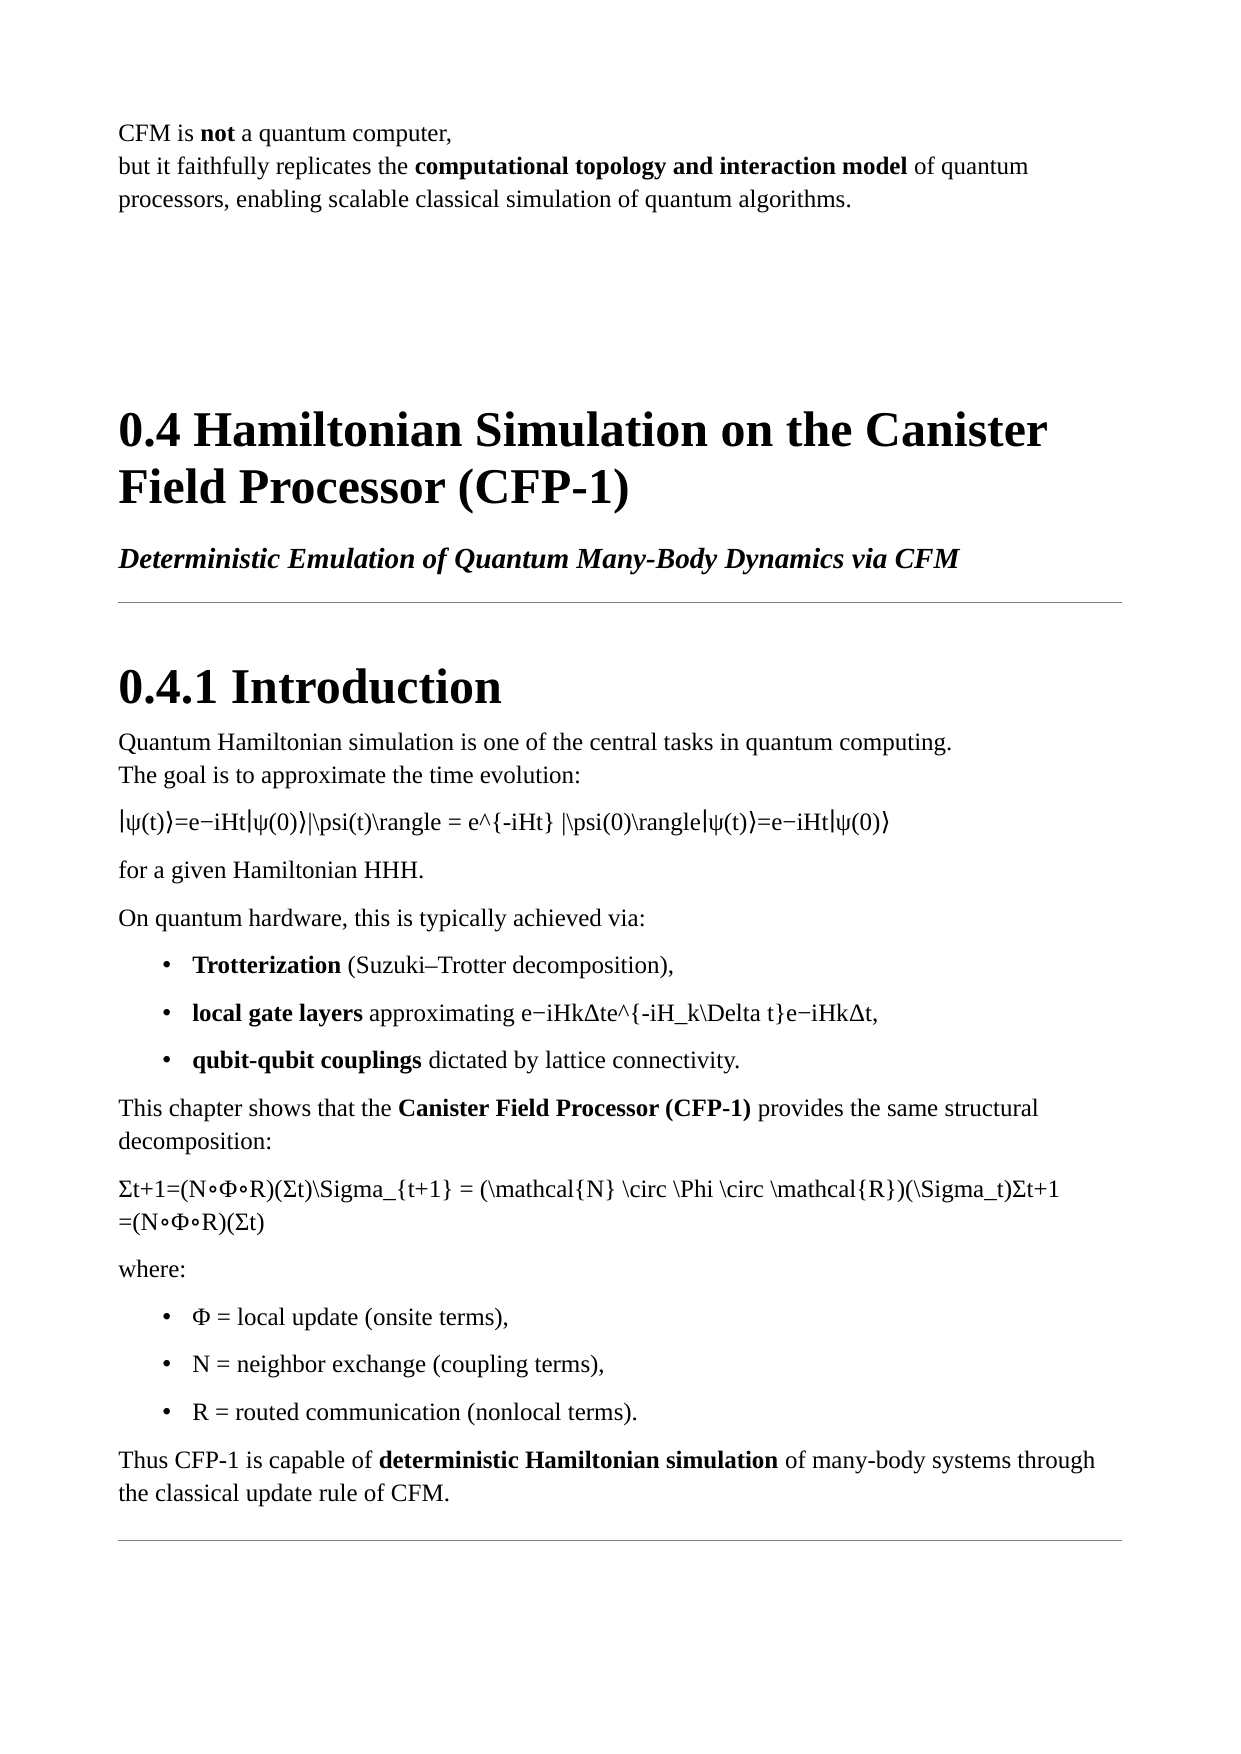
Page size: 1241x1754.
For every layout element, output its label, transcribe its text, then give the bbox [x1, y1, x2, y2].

text This chapter shows that the Canister Field Processor (CFP-1) provides the same structural decomposition: [118, 1093, 1122, 1155]
subtitle 0.4 Hamiltonian Simulation on the Canister Field Processor (CFP-1) [118, 399, 1122, 514]
subtitle Deterministic Emulation of Quantum Many-Body Dynamics via CFM [118, 541, 1122, 575]
text Thus CFP-1 is capable of deterministic Hamiltonian simulation of many-body systems through the classical update rule of CFM. [118, 1445, 1122, 1506]
subtitle 0.4.1 Introduction [118, 657, 1122, 714]
text CFM is not a quantum computer, but it faithfully replicates the computational topology and interaction model of quantum processors, enabling scalable classical simulation of quantum algorithms. [118, 118, 1122, 213]
text where: [118, 1254, 1122, 1283]
list N = neighbor exchange (coupling terms), [162, 1349, 1122, 1378]
list local gate layers approximating e−iHkΔte^{-iH_k\Delta t}e−iHk​Δt, [162, 998, 1122, 1027]
text for a given Hamiltonian HHH. [118, 855, 1122, 884]
list qubit-qubit couplings dictated by lattice connectivity. [162, 1045, 1122, 1074]
list Trotterization (Suzuki–Trotter decomposition), [162, 950, 1122, 979]
text Quantum Hamiltonian simulation is one of the central tasks in quantum computing. The goal is to approximate the time evolution: [118, 727, 1122, 788]
text On quantum hardware, this is typically achieved via: [118, 903, 1122, 931]
list Φ = local update (onsite terms), [162, 1302, 1122, 1331]
text ∣ψ(t)⟩=e−iHt∣ψ(0)⟩|\psi(t)\rangle = e^{-iHt} |\psi(0)\rangle∣ψ(t)⟩=e−iHt∣ψ(0)⟩ [118, 807, 1122, 836]
text Σt+1=(N∘Φ∘R)(Σt)\Sigma_{t+1} = (\mathcal{N} \circ \Phi \circ \mathcal{R})(\Sigma_t)Σt+1​=(N∘Φ∘R)(Σt​) [118, 1174, 1122, 1235]
list R = routed communication (nonlocal terms). [162, 1397, 1122, 1426]
